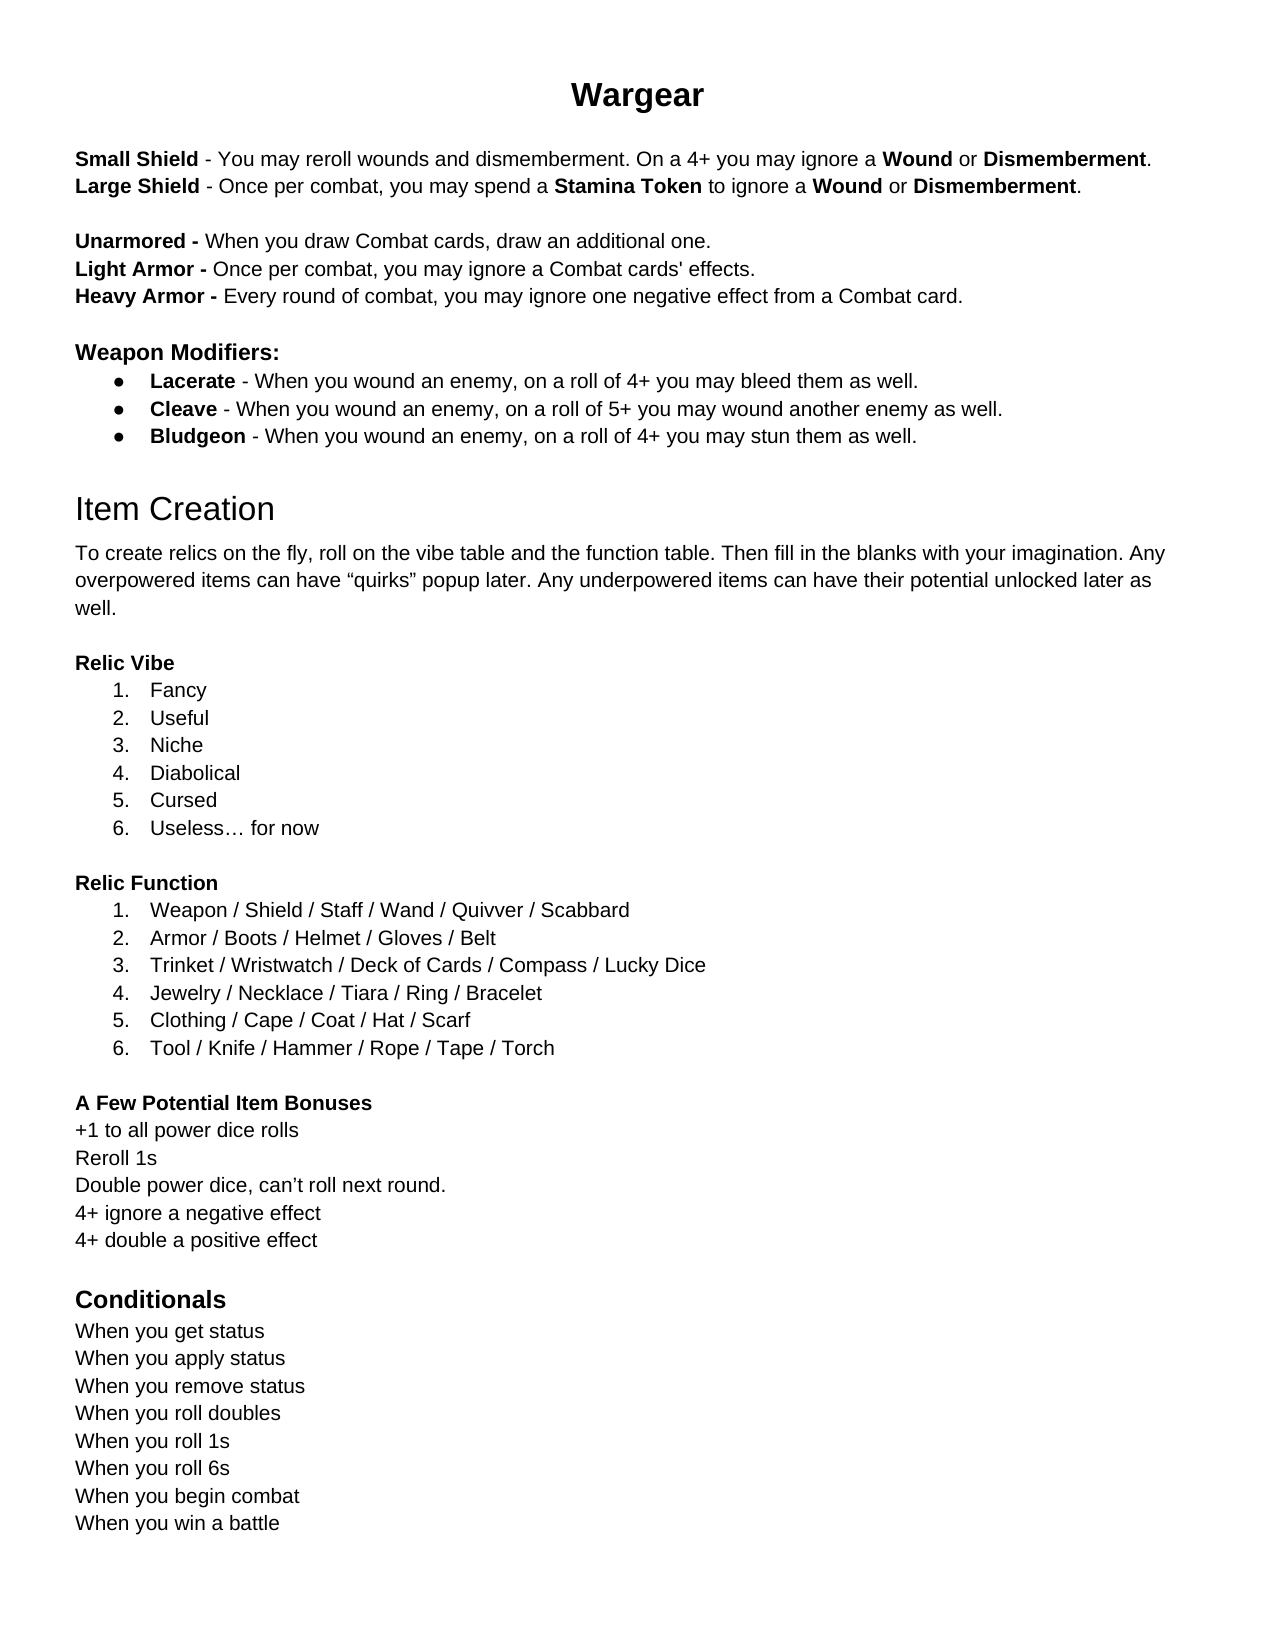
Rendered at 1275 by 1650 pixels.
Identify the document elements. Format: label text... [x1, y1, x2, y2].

list Niche [112, 733, 1200, 757]
list Armor / Boots / Helmet / Gloves / Belt [112, 925, 1200, 949]
text Weapon Modifiers: [75, 339, 1200, 366]
text Light Armor - Once per combat, you may ignore a Combat cards' effects. [75, 257, 1200, 281]
text To create relics on the fly, roll on the vibe table and the function table. Then fill in the blanks with your imagination. Any overpowered items can have “quirks” popup later. Any underpowered items can have their potential unlocked later as well. [75, 540, 1200, 619]
text Conditionals [75, 1286, 1200, 1314]
list Cleave - When you wound an enemy, on a roll of 5+ you may wound another enemy as well. [112, 397, 1200, 421]
text When you apply status [75, 1346, 1200, 1370]
text +1 to all power dice rolls [75, 1118, 1200, 1142]
list Lacerate - When you wound an enemy, on a roll of 4+ you may bleed them as well. [112, 369, 1200, 393]
list Cursed [112, 788, 1200, 812]
text When you roll doubles [75, 1401, 1200, 1425]
text Relic Vibe [75, 650, 1200, 674]
text When you roll 1s [75, 1428, 1200, 1452]
text Double power dice, can’t roll next round. [75, 1173, 1200, 1197]
list Jewelry / Necklace / Tiara / Ring / Bracelet [112, 980, 1200, 1004]
text When you roll 6s [75, 1456, 1200, 1480]
text When you get status [75, 1318, 1200, 1342]
list Useful [112, 705, 1200, 729]
list Useless… for now [112, 815, 1200, 839]
text When you remove status [75, 1373, 1200, 1397]
text Relic Function [75, 870, 1200, 894]
text A Few Potential Item Bonuses [75, 1090, 1200, 1114]
text Large Shield - Once per combat, you may spend a Stamina Token to ignore a Wound or Dismemberment. [75, 174, 1200, 198]
list Clothing / Cape / Coat / Hat / Scarf [112, 1008, 1200, 1032]
list Tool / Knife / Hammer / Rope / Tape / Torch [112, 1035, 1200, 1059]
subtitle Item Creation [75, 489, 1200, 528]
text When you win a battle [75, 1511, 1200, 1535]
list Trinket / Wristwatch / Deck of Cards / Compass / Lucky Dice [112, 953, 1200, 977]
text Heavy Armor - Every round of combat, you may ignore one negative effect from a Combat card. [75, 284, 1200, 308]
text 4+ ignore a negative effect 4+ double a positive effect [75, 1200, 1200, 1252]
text When you begin combat [75, 1483, 1200, 1507]
list Fancy [112, 678, 1200, 702]
text Wargear [75, 75, 1200, 113]
text Reroll 1s [75, 1145, 1200, 1169]
text Unarmored - When you draw Combat cards, draw an additional one. [75, 229, 1200, 253]
list Diabolical [112, 760, 1200, 784]
list Weapon / Shield / Staff / Wand / Quivver / Scabbard [112, 898, 1200, 922]
text Small Shield - You may reroll wounds and dismemberment. On a 4+ you may ignore a Wound or Dismemberment. [75, 147, 1200, 171]
list Bludgeon - When you wound an enemy, on a roll of 4+ you may stun them as well. [112, 424, 1200, 448]
